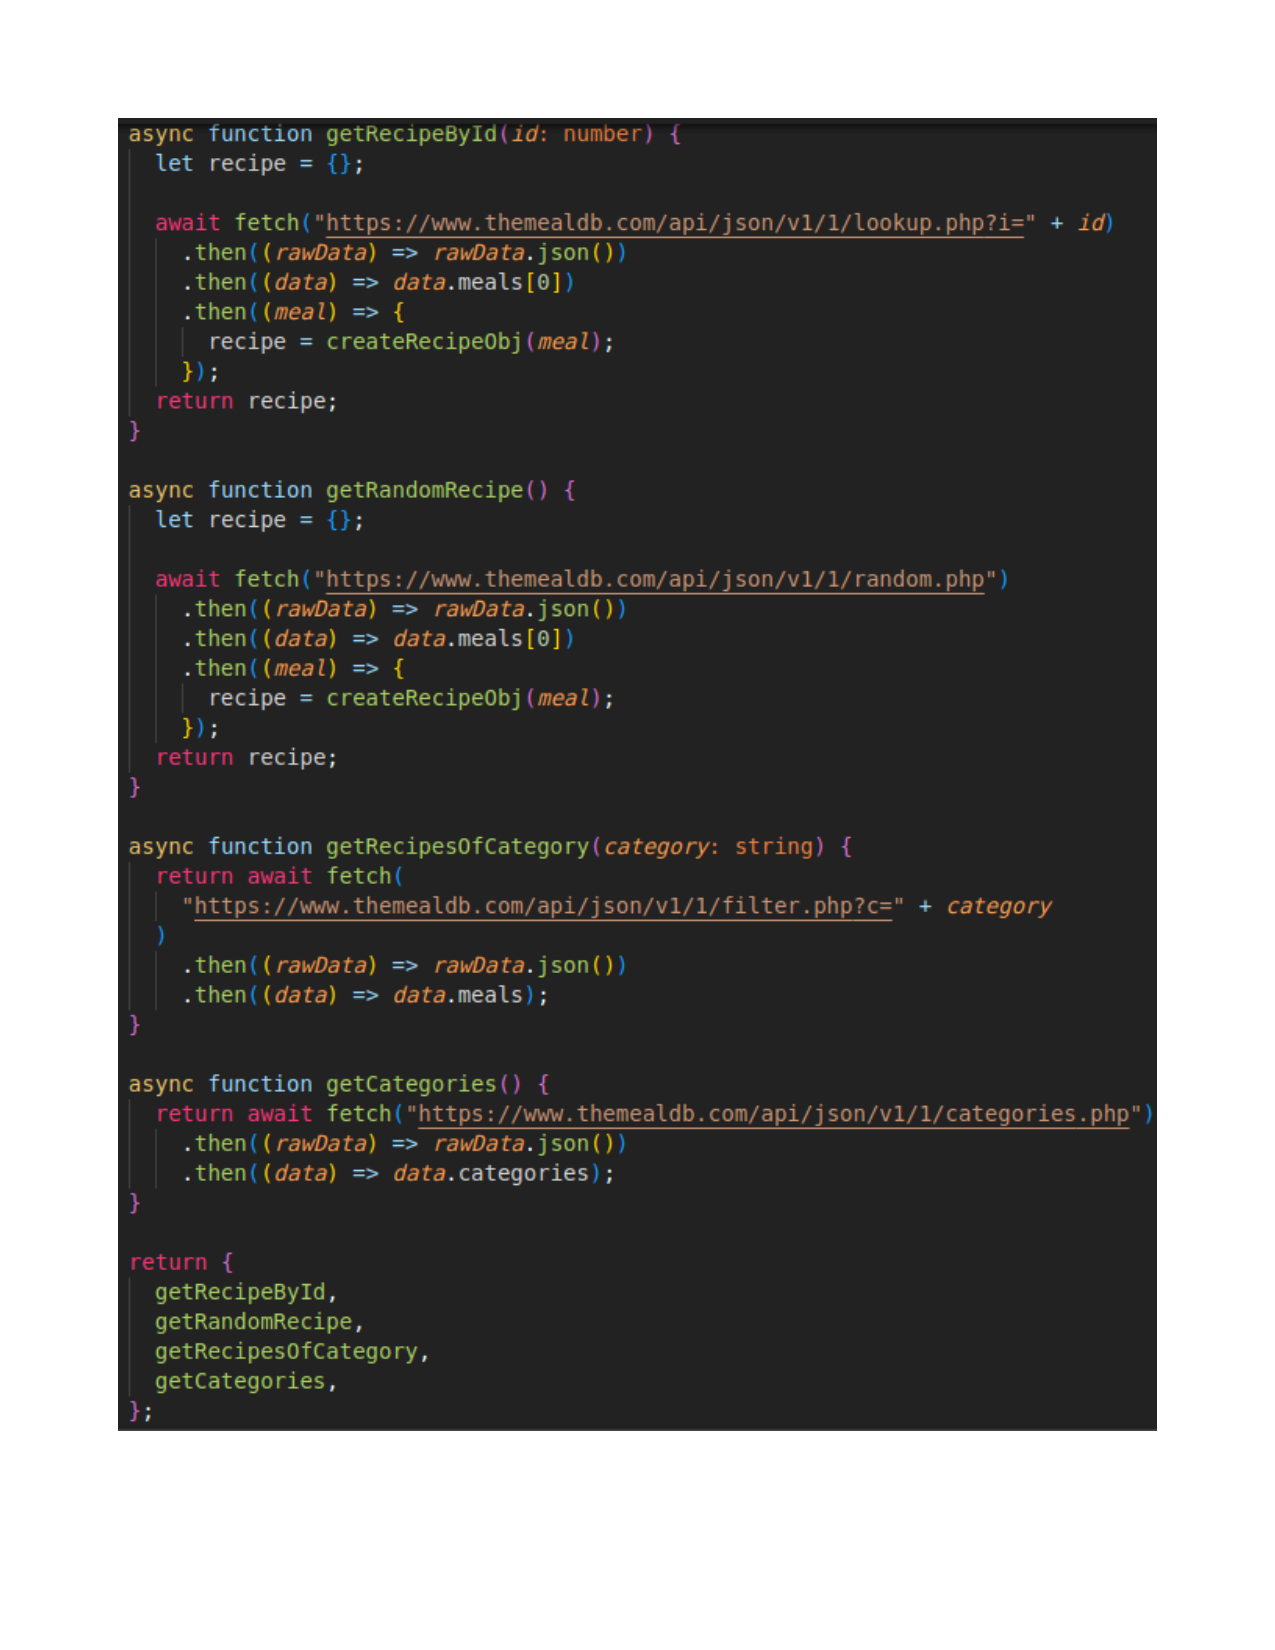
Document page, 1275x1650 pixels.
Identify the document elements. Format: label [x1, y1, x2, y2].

picture [118, 118, 1157, 1431]
